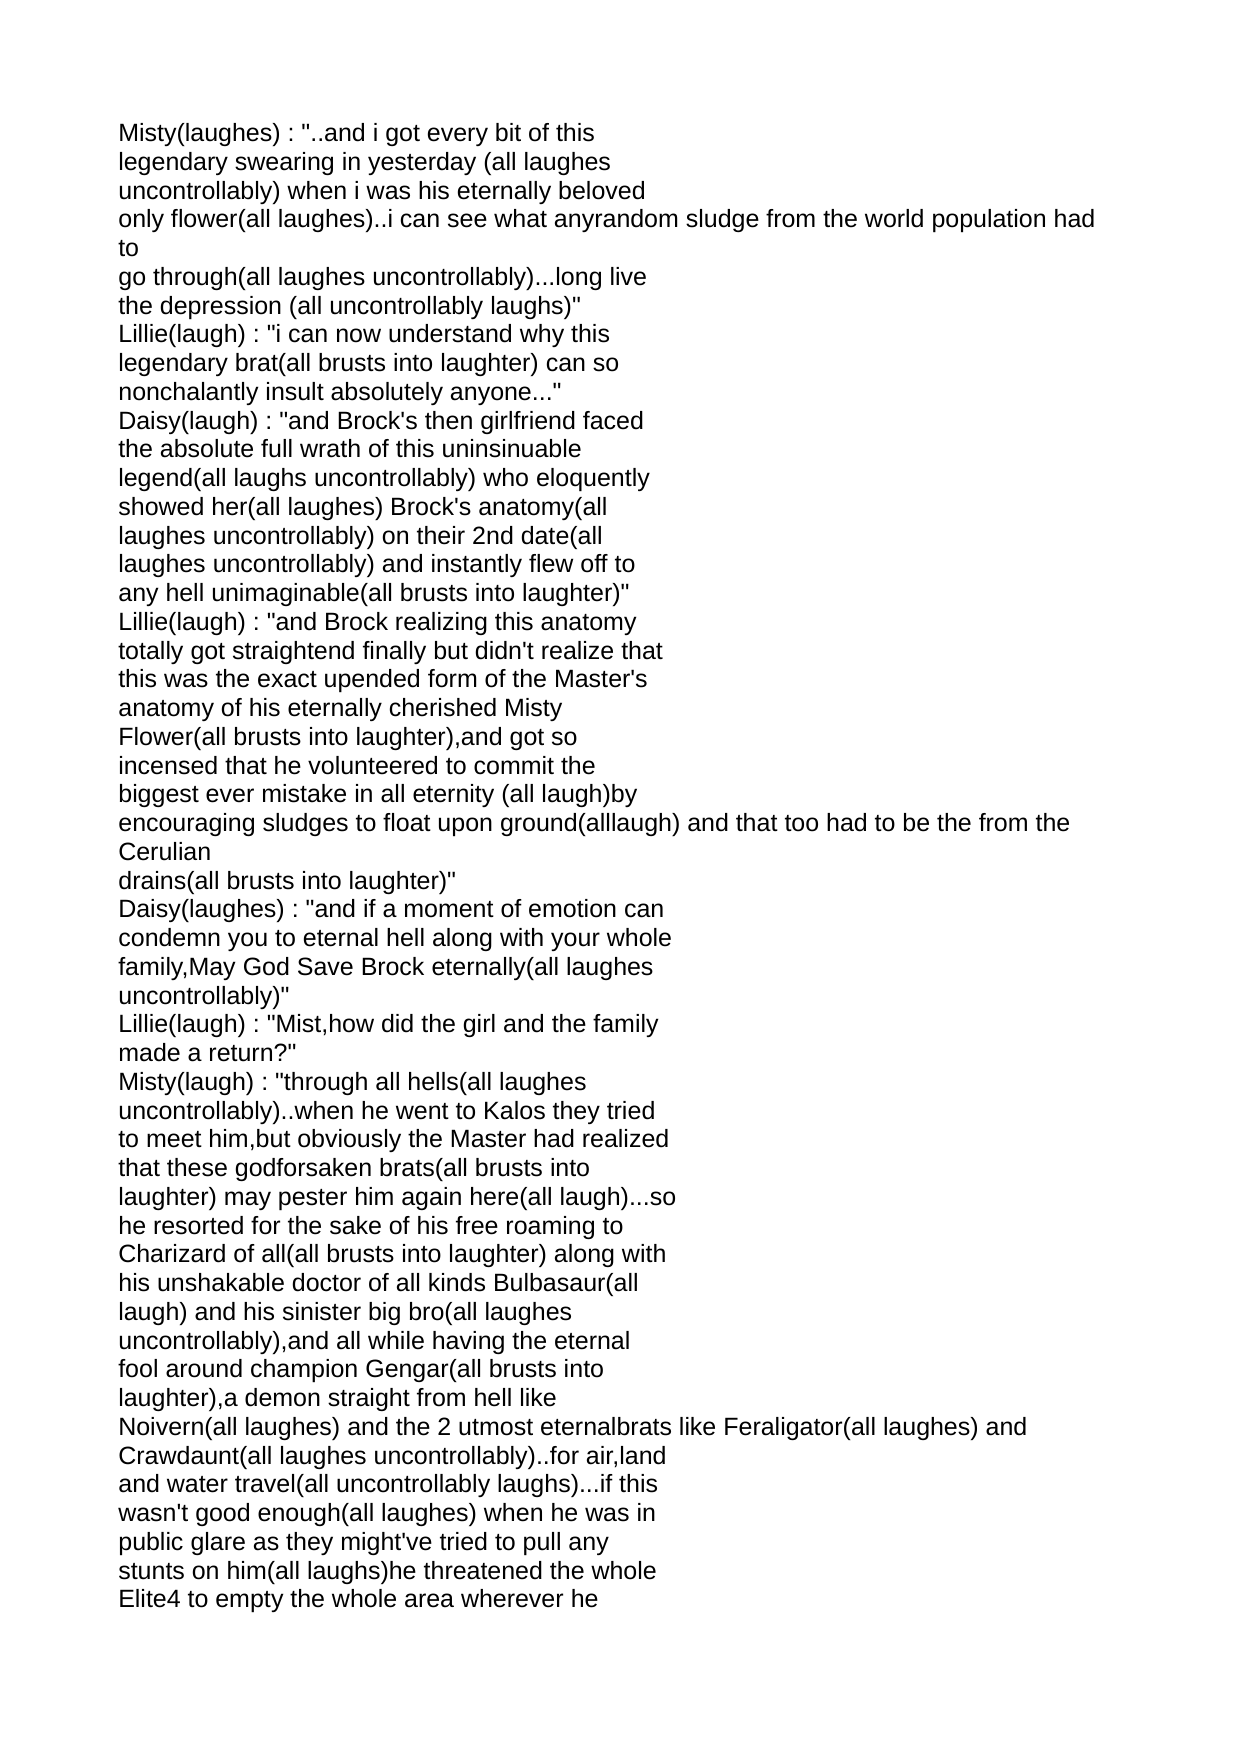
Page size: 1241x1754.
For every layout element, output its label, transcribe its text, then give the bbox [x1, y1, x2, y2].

text the depression (all uncontrollably laughs)" [118, 291, 1122, 319]
text Lillie(laugh) : "Mist,how did the girl and the family [118, 1009, 1122, 1038]
text he resorted for the sake of his free roaming to [118, 1211, 1122, 1239]
text legendary brat(all brusts into laughter) can so [118, 348, 1122, 377]
text go through(all laughes uncontrollably)...long live [118, 262, 1122, 291]
text encouraging sludges to float upon ground(alllaugh) and that too had to be the from the Cerulian [118, 808, 1122, 866]
text showed her(all laughes) Brock's anatomy(all [118, 492, 1122, 521]
text Misty(laugh) : "through all hells(all laughes [118, 1067, 1122, 1096]
text to meet him,but obviously the Master had realized [118, 1124, 1122, 1153]
text and water travel(all uncontrollably laughs)...if this [118, 1469, 1122, 1498]
text the absolute full wrath of this uninsinuable [118, 434, 1122, 463]
text condemn you to eternal hell along with your whole [118, 923, 1122, 952]
text legendary swearing in yesterday (all laughes [118, 147, 1122, 176]
text family,May God Save Brock eternally(all laughes [118, 952, 1122, 981]
text wasn't good enough(all laughes) when he was in [118, 1498, 1122, 1527]
text anatomy of his eternally cherished Misty [118, 693, 1122, 722]
text uncontrollably)" [118, 981, 1122, 1009]
text Elite4 to empty the whole area wherever he [118, 1584, 1122, 1613]
text laughter),a demon straight from hell like [118, 1383, 1122, 1412]
text his unshakable doctor of all kinds Bulbasaur(all [118, 1268, 1122, 1297]
text Crawdaunt(all laughes uncontrollably)..for air,land [118, 1441, 1122, 1469]
text Flower(all brusts into laughter),and got so [118, 722, 1122, 751]
text uncontrollably) when i was his eternally beloved [118, 176, 1122, 204]
text Noivern(all laughes) and the 2 utmost eternalbrats like Feraligator(all laughes) and [118, 1412, 1122, 1441]
text totally got straightend finally but didn't realize that [118, 636, 1122, 664]
text public glare as they might've tried to pull any [118, 1527, 1122, 1556]
text Daisy(laugh) : "and Brock's then girlfriend faced [118, 406, 1122, 434]
text laughter) may pester him again here(all laugh)...so [118, 1182, 1122, 1211]
text Lillie(laugh) : "i can now understand why this [118, 319, 1122, 348]
text Daisy(laughes) : "and if a moment of emotion can [118, 894, 1122, 923]
text Lillie(laugh) : "and Brock realizing this anatomy [118, 607, 1122, 636]
text drains(all brusts into laughter)" [118, 866, 1122, 894]
text this was the exact upended form of the Master's [118, 664, 1122, 693]
text biggest ever mistake in all eternity (all laugh)by [118, 779, 1122, 808]
text stunts on him(all laughs)he threatened the whole [118, 1556, 1122, 1584]
text uncontrollably)..when he went to Kalos they tried [118, 1096, 1122, 1124]
text uncontrollably),and all while having the eternal [118, 1326, 1122, 1354]
text nonchalantly insult absolutely anyone..." [118, 377, 1122, 406]
text laughes uncontrollably) and instantly flew off to [118, 549, 1122, 578]
text any hell unimaginable(all brusts into laughter)" [118, 578, 1122, 607]
text Charizard of all(all brusts into laughter) along with [118, 1239, 1122, 1268]
text incensed that he volunteered to commit the [118, 751, 1122, 779]
text legend(all laughs uncontrollably) who eloquently [118, 463, 1122, 492]
text Misty(laughes) : "..and i got every bit of this [118, 118, 1122, 147]
text only flower(all laughes)..i can see what anyrandom sludge from the world population had to [118, 204, 1122, 262]
text made a return?" [118, 1038, 1122, 1067]
text fool around champion Gengar(all brusts into [118, 1354, 1122, 1383]
text laugh) and his sinister big bro(all laughes [118, 1297, 1122, 1326]
text that these godforsaken brats(all brusts into [118, 1153, 1122, 1182]
text laughes uncontrollably) on their 2nd date(all [118, 521, 1122, 549]
